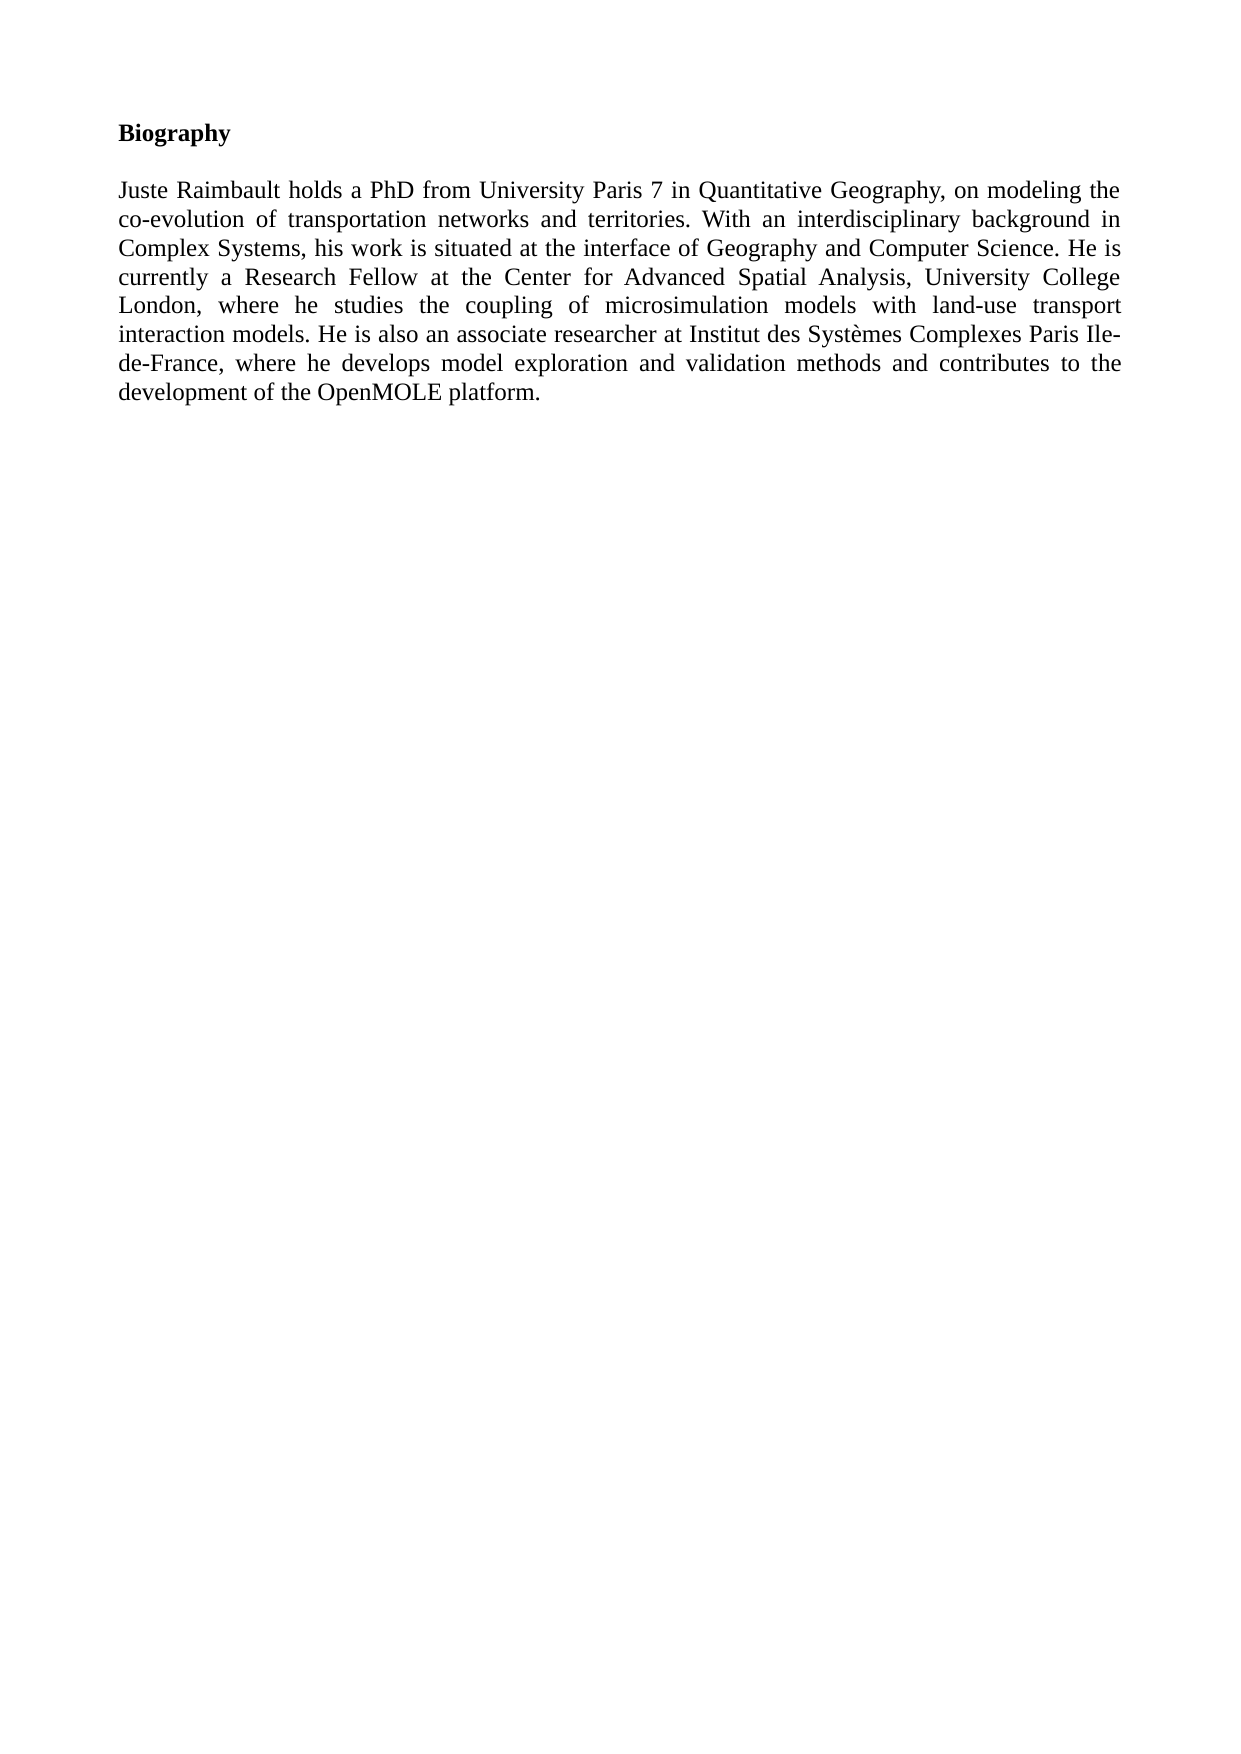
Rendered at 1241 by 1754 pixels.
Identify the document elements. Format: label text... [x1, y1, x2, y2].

text Juste Raimbault holds a PhD from University Paris 7 in Quantitative Geography, on modeling the co-evolution of transportation networks and territories. With an interdisciplinary background in Complex Systems, his work is situated at the interface of Geography and Computer Science. He is currently a Research Fellow at the Center for Advanced Spatial Analysis, University College London, where he studies the coupling of microsimulation models with land-use transport interaction models. He is also an associate researcher at Institut des Systèmes Complexes Paris Ile-de-France, where he develops model exploration and validation methods and contributes to the development of the OpenMOLE platform. [118, 176, 1122, 406]
text Biography [118, 118, 1122, 147]
